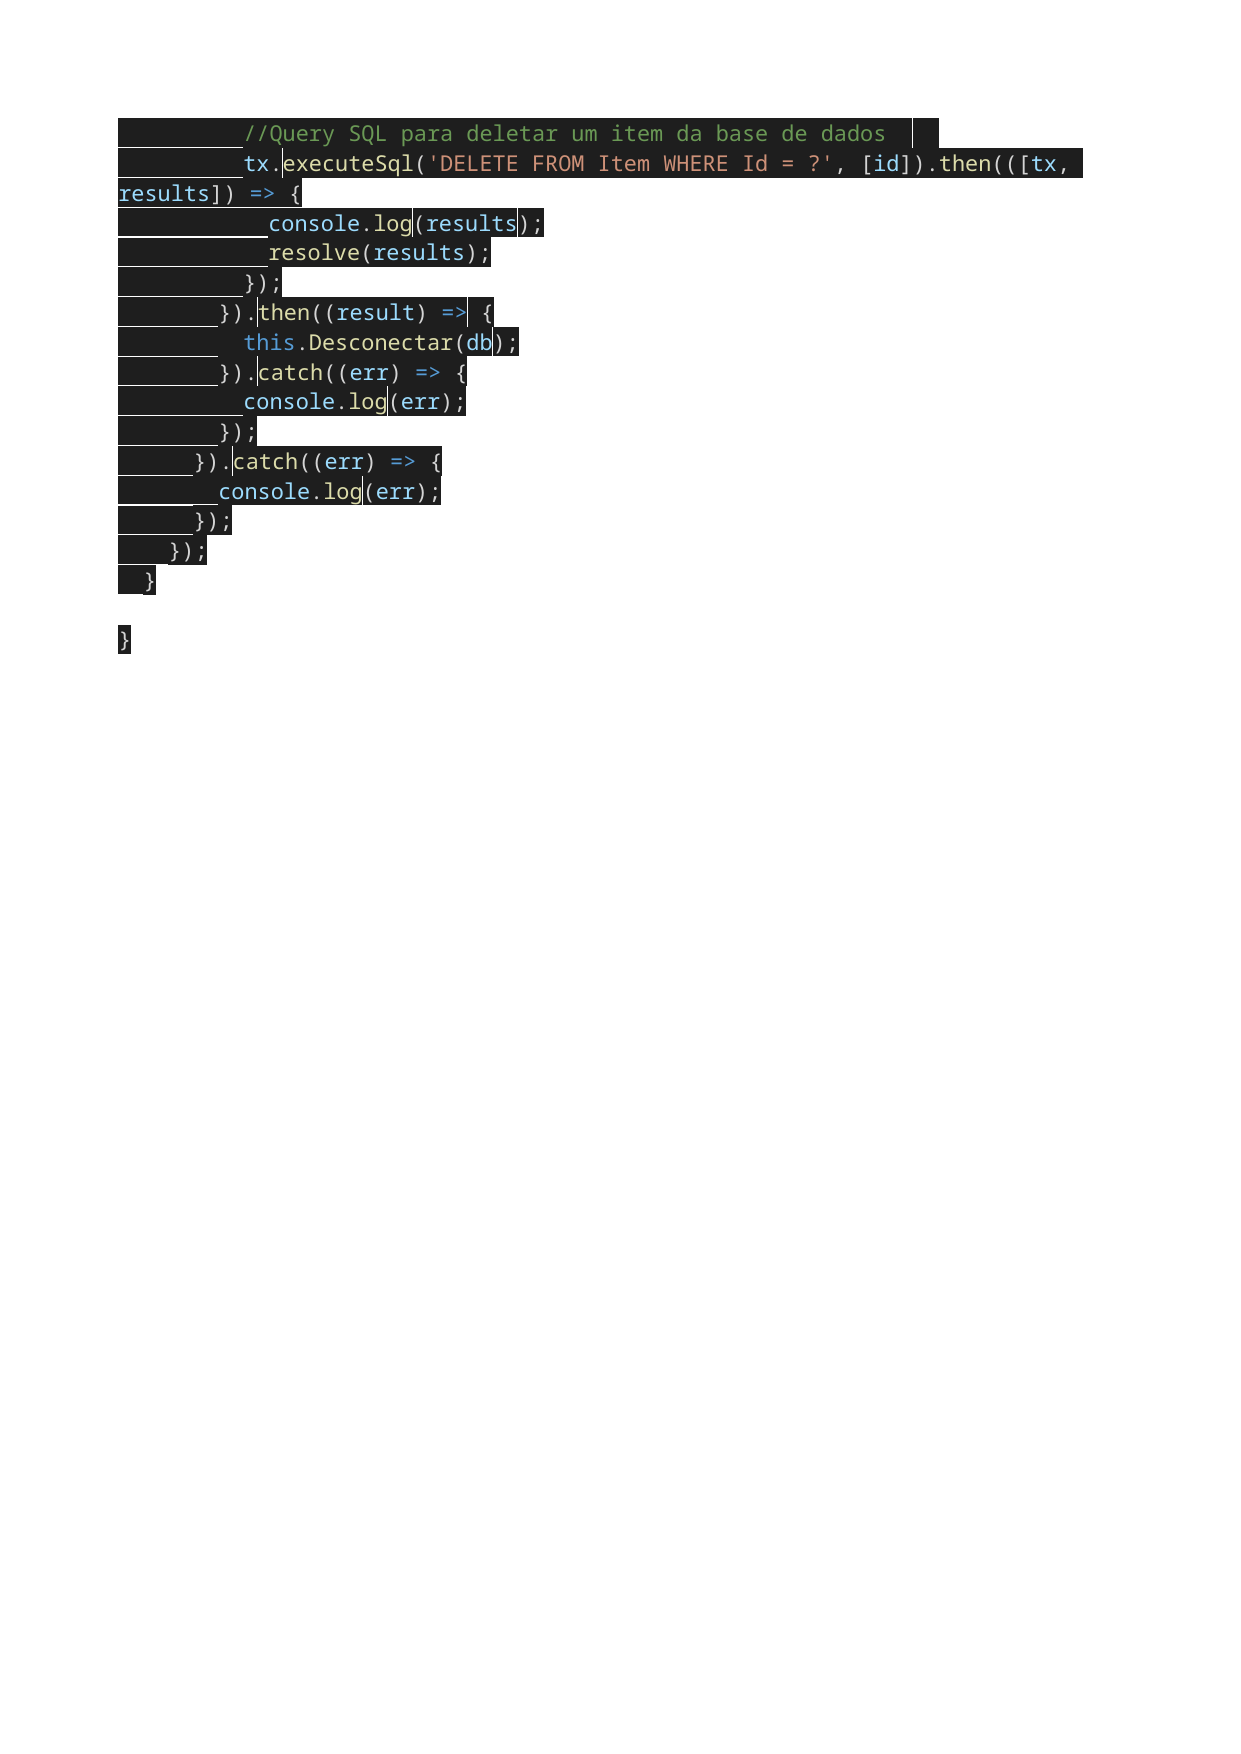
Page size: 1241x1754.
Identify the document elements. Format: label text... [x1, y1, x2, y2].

text console.log(err); [118, 476, 1122, 505]
text //Query SQL para deletar um item da base de dados [118, 118, 1122, 148]
text console.log(results); [118, 207, 1122, 237]
text }); [118, 416, 1122, 446]
text }); [118, 267, 1122, 297]
text } [118, 565, 1122, 595]
text this.Desconectar(db); [118, 327, 1122, 356]
text }); [118, 505, 1122, 535]
text }).catch((err) => { [118, 446, 1122, 476]
text }); [118, 535, 1122, 565]
text }).catch((err) => { [118, 356, 1122, 386]
text } [118, 624, 1122, 654]
text tx.executeSql('DELETE FROM Item WHERE Id = ?', [id]).then(([tx, results]) => { [118, 148, 1122, 207]
text }).then((result) => { [118, 297, 1122, 327]
text resolve(results); [118, 237, 1122, 267]
text console.log(err); [118, 386, 1122, 416]
